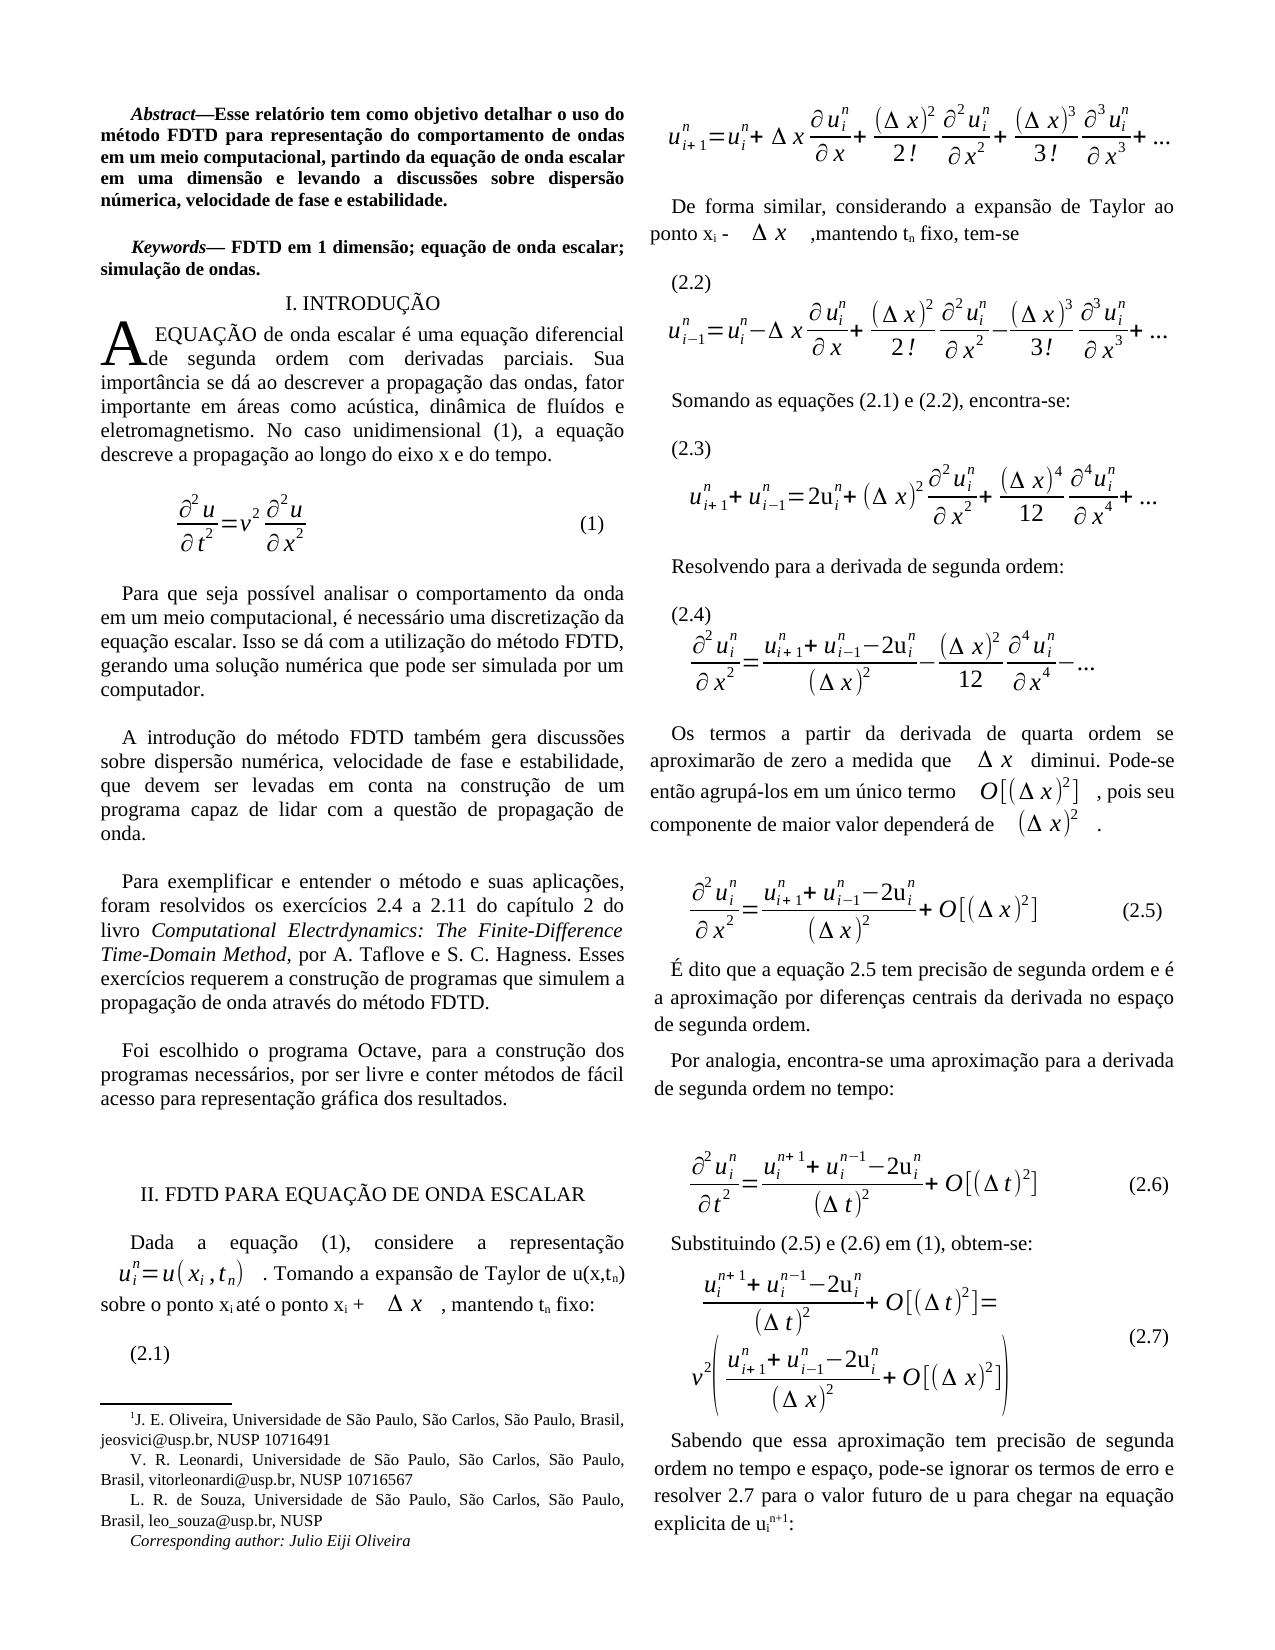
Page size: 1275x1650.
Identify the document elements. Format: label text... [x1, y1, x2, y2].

text (2.3) [650, 436, 1174, 460]
text (1) [100, 490, 625, 557]
text Foi escolhido o programa Octave, para a construção dos programas necessários, por ser livre e conter métodos de fácil acesso para representação gráfica dos resultados. [100, 1038, 625, 1110]
text L. R. de Souza, Universidade de São Paulo, São Carlos, São Paulo, Brasil, leo_souza@usp.br, NUSP [100, 1490, 625, 1529]
text A introdução do método FDTD também gera discussões sobre dispersão numérica, velocidade de fase e estabilidade, que devem ser levadas em conta na construção de um programa capaz de lidar com a questão de propagação de onda. [100, 725, 625, 845]
text Keywords— FDTD em 1 dimensão; equação de onda escalar; simulação de ondas. [100, 236, 625, 279]
text (2.6) [654, 1148, 1174, 1219]
text A EQUAÇÃO de onda escalar é uma equação diferencial de segunda ordem com derivadas parciais. Sua importância se dá ao descrever a propagação das ondas, fator importante em áreas como acústica, dinâmica de fluídos e eletromagnetismo. No caso unidimensional (1), a equação descreve a propagação ao longo do eixo x e do tempo. [100, 322, 625, 466]
text Dada a equação (1), considere a representação. Tomando a expansão de Taylor de u(x,tn) sobre o ponto xi até o ponto xi + , mantendo tn fixo: [100, 1230, 625, 1317]
text Somando as equações (2.1) e (2.2), encontra-se: [650, 388, 1174, 412]
text (2.2) [650, 270, 1174, 294]
text (2.4) [650, 602, 1174, 626]
text Por analogia, encontra-se uma aproximação para a derivada de segunda ordem no tempo: [654, 1048, 1174, 1100]
text (2.5) [650, 874, 1174, 945]
text J. E. Oliveira, Universidade de São Paulo, São Carlos, São Paulo, Brasil, jeosvici@usp.br, NUSP 10716491 [100, 1410, 625, 1449]
text Abstract—Esse relatório tem como objetivo detalhar o uso do método FDTD para representação do comportamento de ondas em um meio computacional, partindo da equação de onda escalar em uma dimensão e levando a discussões sobre dispersão númerica, velocidade de fase e estabilidade. [100, 102, 625, 210]
text (2.1) [100, 1341, 625, 1365]
text (2.7) [654, 1266, 1174, 1416]
text Substituindo (2.5) e (2.6) em (1), obtem-se: [654, 1231, 1174, 1254]
subtitle II. FDTD para Equação de onda escalar [100, 1182, 625, 1206]
text Para exemplificar e entender o método e suas aplicações, foram resolvidos os exercícios 2.4 a 2.11 do capítulo 2 do livro Computational Electrdynamics: The Finite-Difference Time-Domain Method, por A. Taflove e S. C. Hagness. Esses exercícios requerem a construção de programas que simulem a propagação de onda através do método FDTD. [100, 869, 625, 1014]
text De forma similar, considerando a expansão de Taylor ao ponto xi - ,mantendo tn fixo, tem-se [650, 194, 1174, 246]
text Os termos a partir da derivada de quarta ordem se aproximarão de zero a medida que diminui. Pode-se então agrupá-los em um único termo , pois seu componente de maior valor dependerá de . [650, 721, 1174, 837]
text Sabendo que essa aproximação tem precisão de segunda ordem no tempo e espaço, pode-se ignorar os termos de erro e resolver 2.7 para o valor futuro de u para chegar na equação explicita de uin+1: [654, 1428, 1174, 1535]
text Para que seja possível analisar o comportamento da onda em um meio computacional, é necessário uma discretização da equação escalar. Isso se dá com a utilização do método FDTD, gerando uma solução numérica que pode ser simulada por um computador. [100, 581, 625, 701]
subtitle I. Introdução [100, 291, 625, 315]
text Corresponding author: Julio Eiji Oliveira [100, 1530, 625, 1549]
text Resolvendo para a derivada de segunda ordem: [650, 554, 1174, 578]
text V. R. Leonardi, Universidade de São Paulo, São Carlos, São Paulo, Brasil, vitorleonardi@usp.br, NUSP 10716567 [100, 1450, 625, 1489]
text É dito que a equação 2.5 tem precisão de segunda ordem e é a aproximação por diferenças centrais da derivada no espaço de segunda ordem. [654, 957, 1174, 1036]
